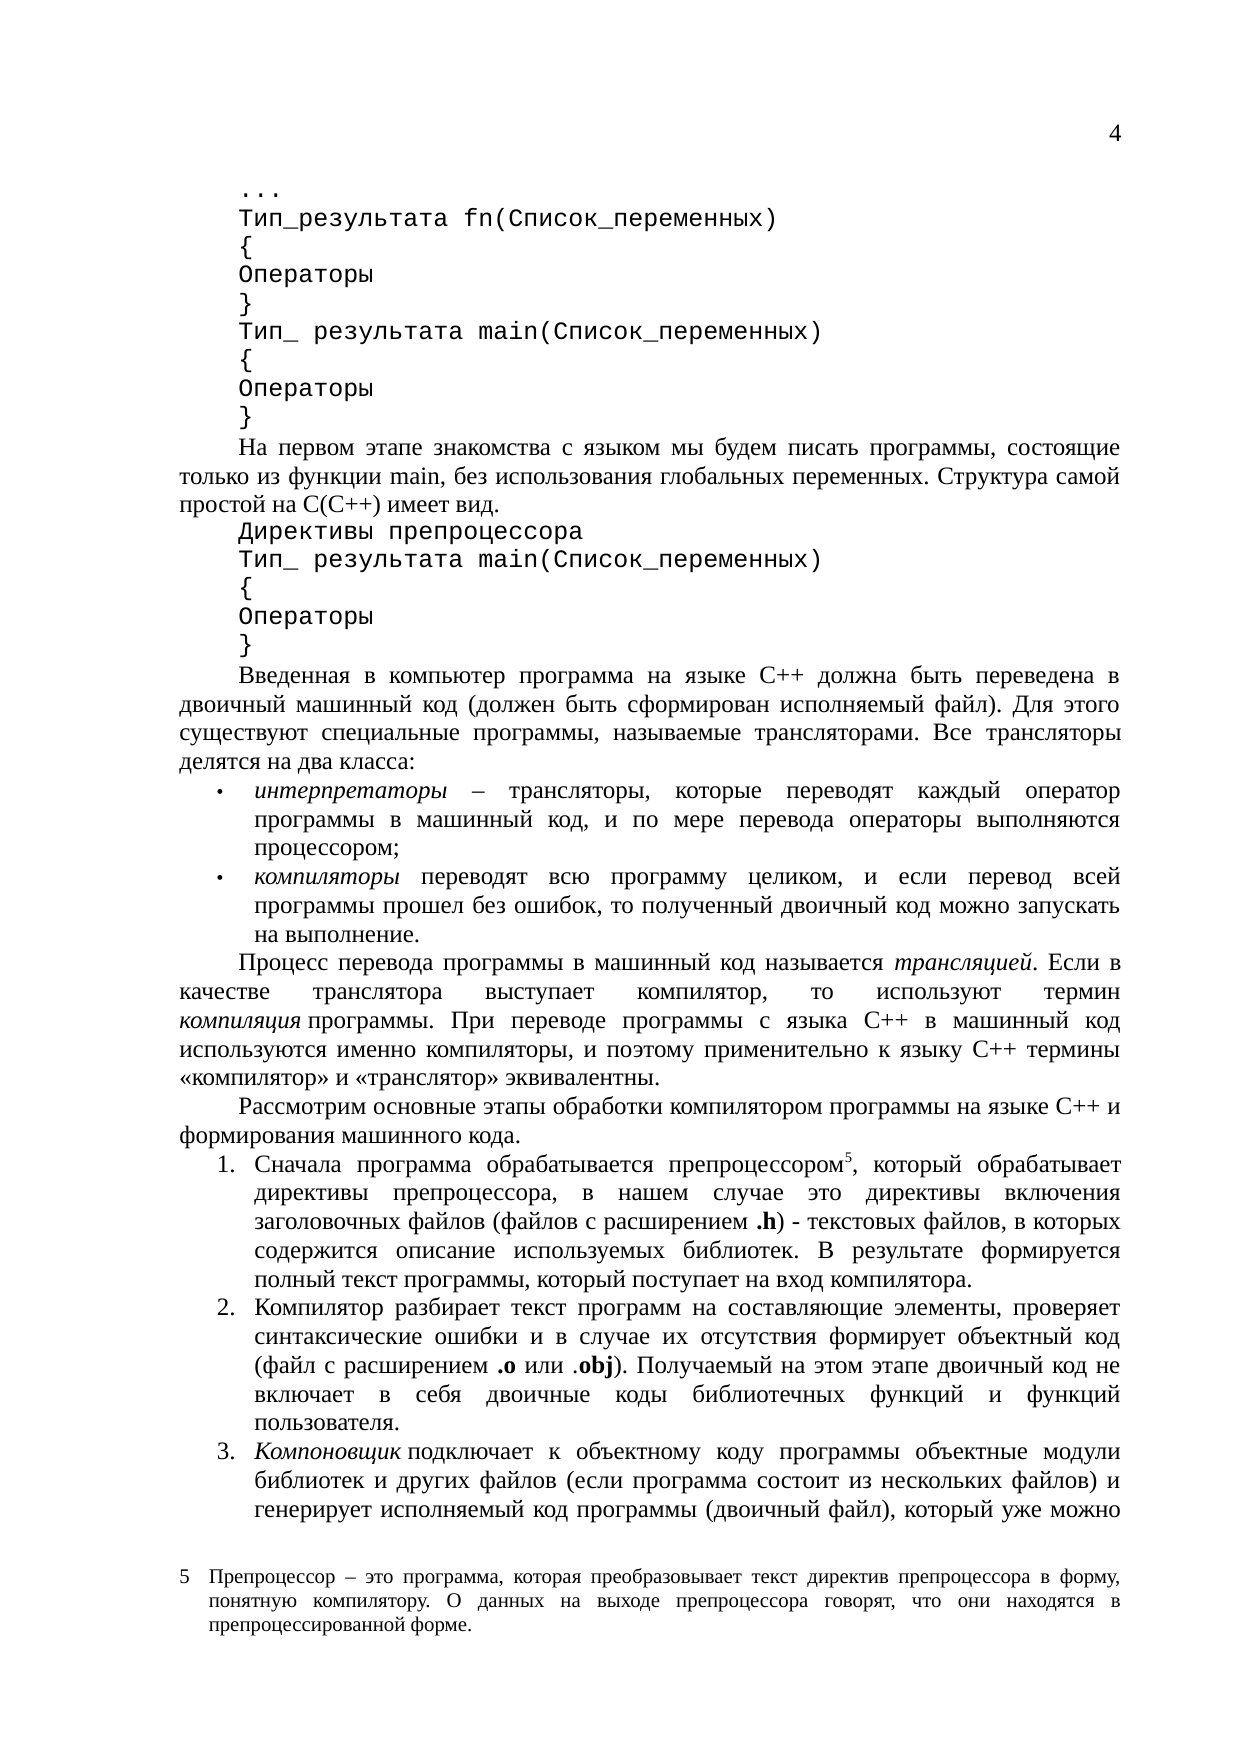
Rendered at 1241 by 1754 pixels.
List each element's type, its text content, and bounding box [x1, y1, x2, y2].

list Препроцессор – это программа, которая преобразовывает текст директив препроцессора в форму, понятную компилятору. О данных на выходе препроцессора говорят, что они находятся в препроцессированной форме. [179, 1564, 1121, 1636]
text Операторы [238, 375, 1121, 404]
text Тип_результата fn(Список_переменных) [238, 205, 1121, 234]
list Компоновщик подключает к объектному коду программы объектные модули библиотек и других файлов (если программа состоит из нескольких файлов) и генерирует исполняемый код программы (двоичный файл), который уже можно [217, 1436, 1121, 1522]
list Компилятор разбирает текст программ на составляющие элементы, проверяет синтаксические ошибки и в случае их отсутствия формирует объектный код (файл с расширением .o или .obj). Получаемый на этом этапе двоичный код не включает в себя двоичные коды библиотечных функций и функций пользователя. [217, 1292, 1121, 1436]
text Тип_ результата main(Список_переменных) [238, 547, 1121, 575]
text { [238, 575, 1121, 603]
text { [238, 234, 1121, 262]
list Сначала программа обрабатывается препроцессором, который обрабатывает директивы препроцессора, в нашем случае это директивы включения заголовочных файлов (файлов с расширением .h) - текстовых файлов, в которых содержится описание используемых библиотек. В результате формируется полный текст программы, который поступает на вход компилятора. [217, 1149, 1121, 1292]
text Процесс перевода программы в машинный код называется трансляцией. Если в качестве транслятора выступает компилятор, то используют термин компиляция программы. При переводе программы с языка С++ в машинный код используются именно компиляторы, и поэтому применительно к языку С++ термины «компилятор» и «транслятор» эквивалентны. [179, 947, 1121, 1091]
text Введенная в компьютер программа на языке С++ должна быть переведена в двоичный машинный код (должен быть сформирован исполняемый файл). Для этого существуют специальные программы, называемые трансляторами. Все трансляторы делятся на два класса: [179, 660, 1121, 775]
text } [238, 290, 1121, 319]
text Операторы [238, 262, 1121, 290]
text Рассмотрим основные этапы обработки компилятором программы на языке С++ и формирования машинного кода. [179, 1091, 1121, 1149]
text } [238, 404, 1121, 432]
list интерпретаторы – трансляторы, которые переводят каждый оператор программы в машинный код, и по мере перевода операторы выполняются процессором; [217, 775, 1121, 861]
text На первом этапе знакомства с языком мы будем писать программы, состоящие только из функции main, без использования глобальных переменных. Структура самой простой на С(С++) имеет вид. [179, 432, 1121, 518]
text Тип_ результата main(Список_переменных) [238, 319, 1121, 347]
text { [238, 347, 1121, 375]
text Операторы [238, 603, 1121, 632]
text Директивы препроцессора [238, 518, 1121, 547]
list компиляторы переводят всю программу целиком, и если перевод всей программы прошел без ошибок, то полученный двоичный код можно запускать на выполнение. [217, 861, 1121, 947]
text } [238, 632, 1121, 660]
text ... [238, 177, 1121, 205]
